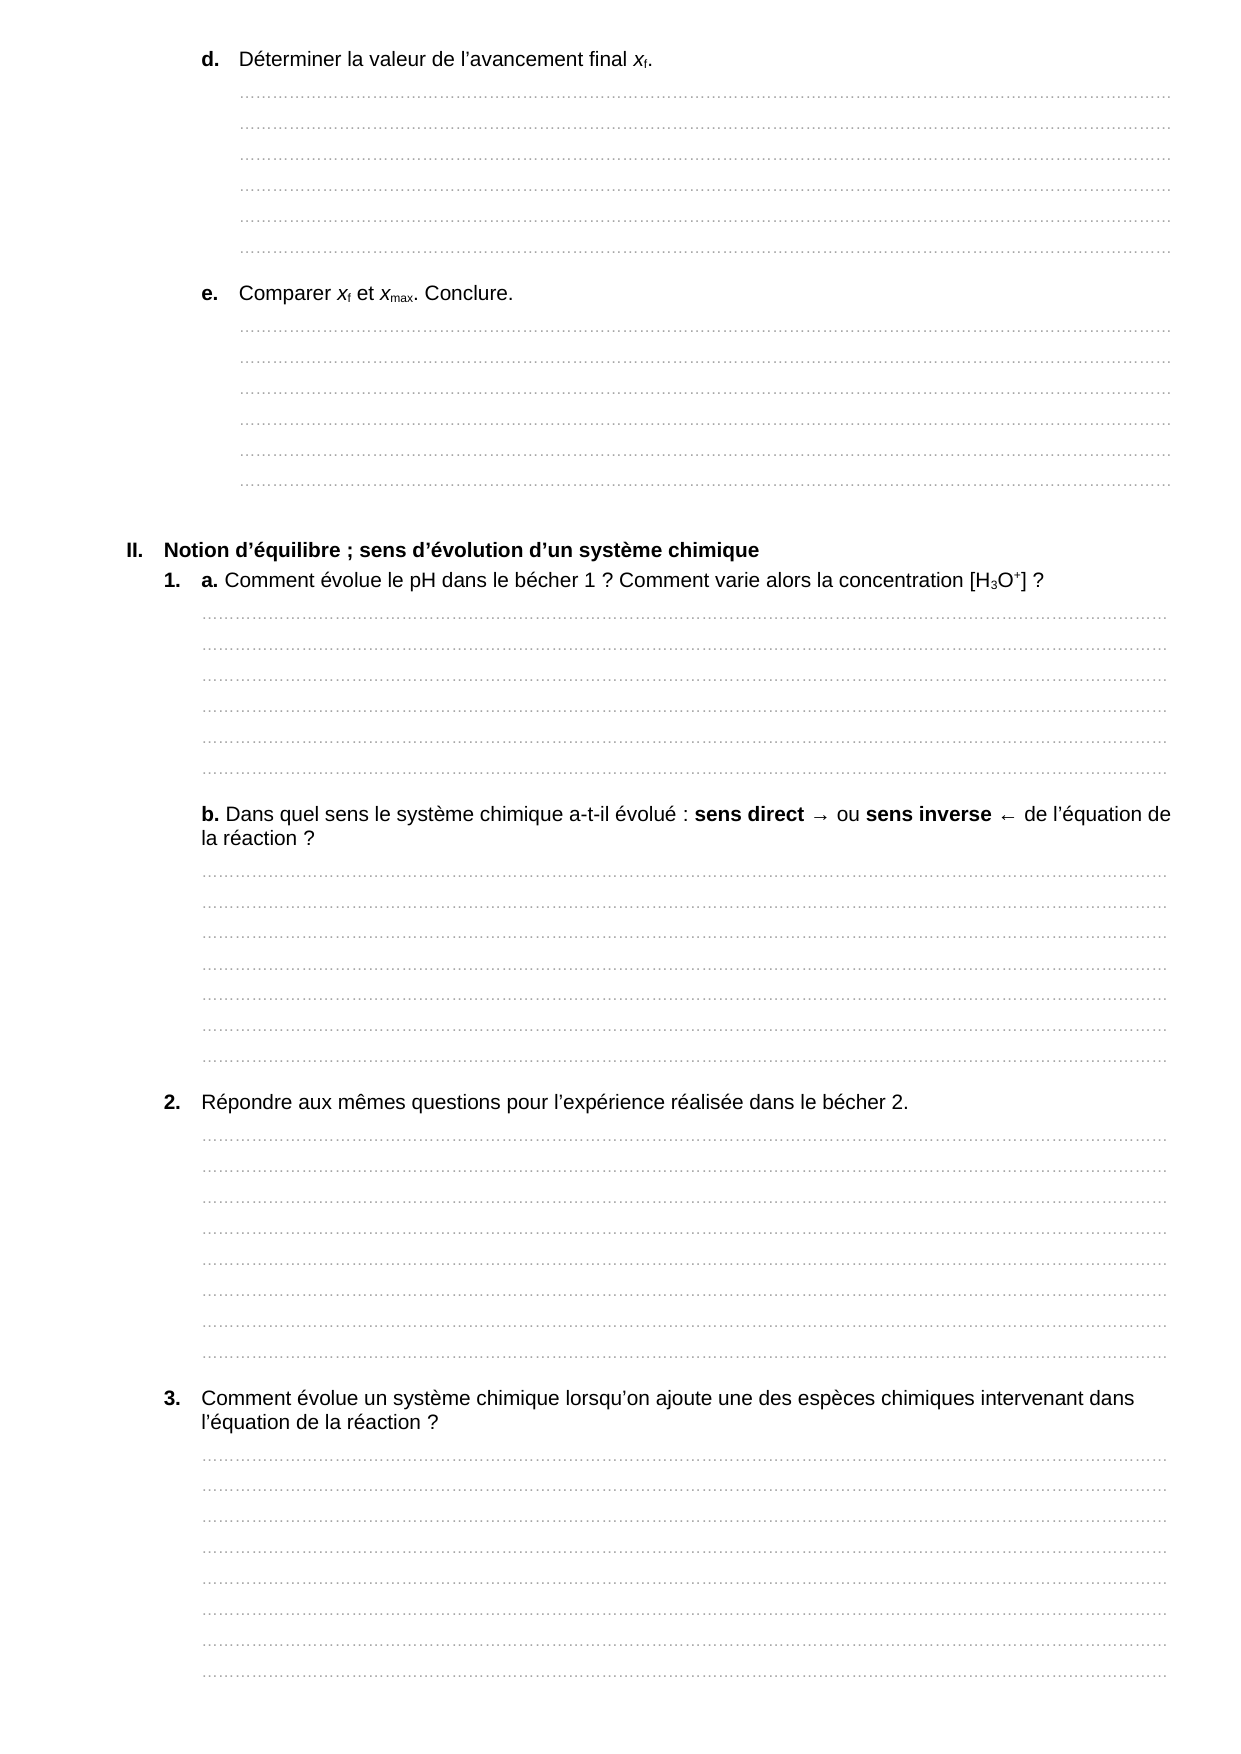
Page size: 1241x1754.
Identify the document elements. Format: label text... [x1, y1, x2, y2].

list …………………………………………………………………………………………………………………………………………………… [201, 317, 1181, 336]
list ………………………………………………………………………………………………………………………………………………………… [163, 1342, 1181, 1362]
list ………………………………………………………………………………………………………………………………………………………… [163, 1047, 1181, 1066]
list ………………………………………………………………………………………………………………………………………………………… [163, 1445, 1181, 1464]
list …………………………………………………………………………………………………………………………………………………… [201, 176, 1181, 195]
list ………………………………………………………………………………………………………………………………………………………… [163, 728, 1181, 747]
list ………………………………………………………………………………………………………………………………………………………… [163, 697, 1181, 716]
list …………………………………………………………………………………………………………………………………………………… [201, 207, 1181, 226]
list ………………………………………………………………………………………………………………………………………………………… [163, 666, 1181, 685]
list …………………………………………………………………………………………………………………………………………………… [201, 440, 1181, 459]
list ………………………………………………………………………………………………………………………………………………………… [163, 1188, 1181, 1207]
list ………………………………………………………………………………………………………………………………………………………… [163, 923, 1181, 942]
list ………………………………………………………………………………………………………………………………………………………… [163, 1126, 1181, 1145]
list …………………………………………………………………………………………………………………………………………………… [201, 471, 1181, 490]
list ………………………………………………………………………………………………………………………………………………………… [163, 1157, 1181, 1176]
list ………………………………………………………………………………………………………………………………………………………… [163, 1569, 1181, 1588]
list Déterminer la valeur de l’avancement final xf. [201, 47, 1181, 71]
list ………………………………………………………………………………………………………………………………………………………… [163, 759, 1181, 778]
list ………………………………………………………………………………………………………………………………………………………… [163, 1507, 1181, 1526]
list ………………………………………………………………………………………………………………………………………………………… [163, 1281, 1181, 1300]
list …………………………………………………………………………………………………………………………………………………… [201, 83, 1181, 102]
list …………………………………………………………………………………………………………………………………………………… [201, 378, 1181, 398]
list ………………………………………………………………………………………………………………………………………………………… [163, 892, 1181, 912]
list ………………………………………………………………………………………………………………………………………………………… [163, 861, 1181, 881]
list ………………………………………………………………………………………………………………………………………………………… [163, 1600, 1181, 1619]
list ………………………………………………………………………………………………………………………………………………………… [163, 1312, 1181, 1331]
list …………………………………………………………………………………………………………………………………………………… [201, 409, 1181, 428]
list …………………………………………………………………………………………………………………………………………………… [201, 347, 1181, 367]
list Comparer xf et xmax. Conclure. [201, 281, 1181, 305]
list ………………………………………………………………………………………………………………………………………………………… [163, 954, 1181, 973]
list ………………………………………………………………………………………………………………………………………………………… [163, 604, 1181, 623]
list b. Dans quel sens le système chimique a-t-il évolué : sens direct → ou sens inverse ← de l’équation de la réaction ? [163, 802, 1181, 850]
list ………………………………………………………………………………………………………………………………………………………… [163, 1631, 1181, 1650]
list …………………………………………………………………………………………………………………………………………………… [201, 145, 1181, 164]
list ………………………………………………………………………………………………………………………………………………………… [163, 1219, 1181, 1238]
list ………………………………………………………………………………………………………………………………………………………… [163, 1250, 1181, 1269]
list …………………………………………………………………………………………………………………………………………………… [201, 114, 1181, 133]
list ………………………………………………………………………………………………………………………………………………………… [163, 1476, 1181, 1495]
list a. Comment évolue le pH dans le bécher 1 ? Comment varie alors la concentration [H3O+] ? [163, 568, 1181, 592]
list ………………………………………………………………………………………………………………………………………………………… [163, 1016, 1181, 1035]
list Comment évolue un système chimique lorsqu’on ajoute une des espèces chimiques intervenant dans l’équation de la réaction ? [163, 1386, 1181, 1433]
list …………………………………………………………………………………………………………………………………………………… [201, 238, 1181, 257]
list ………………………………………………………………………………………………………………………………………………………… [163, 1662, 1181, 1681]
list Répondre aux mêmes questions pour l’expérience réalisée dans le bécher 2. [163, 1090, 1181, 1114]
list ………………………………………………………………………………………………………………………………………………………… [163, 1538, 1181, 1557]
list ………………………………………………………………………………………………………………………………………………………… [163, 635, 1181, 654]
list Notion d’équilibre ; sens d’évolution d’un système chimique [126, 538, 1181, 562]
list ………………………………………………………………………………………………………………………………………………………… [163, 985, 1181, 1004]
